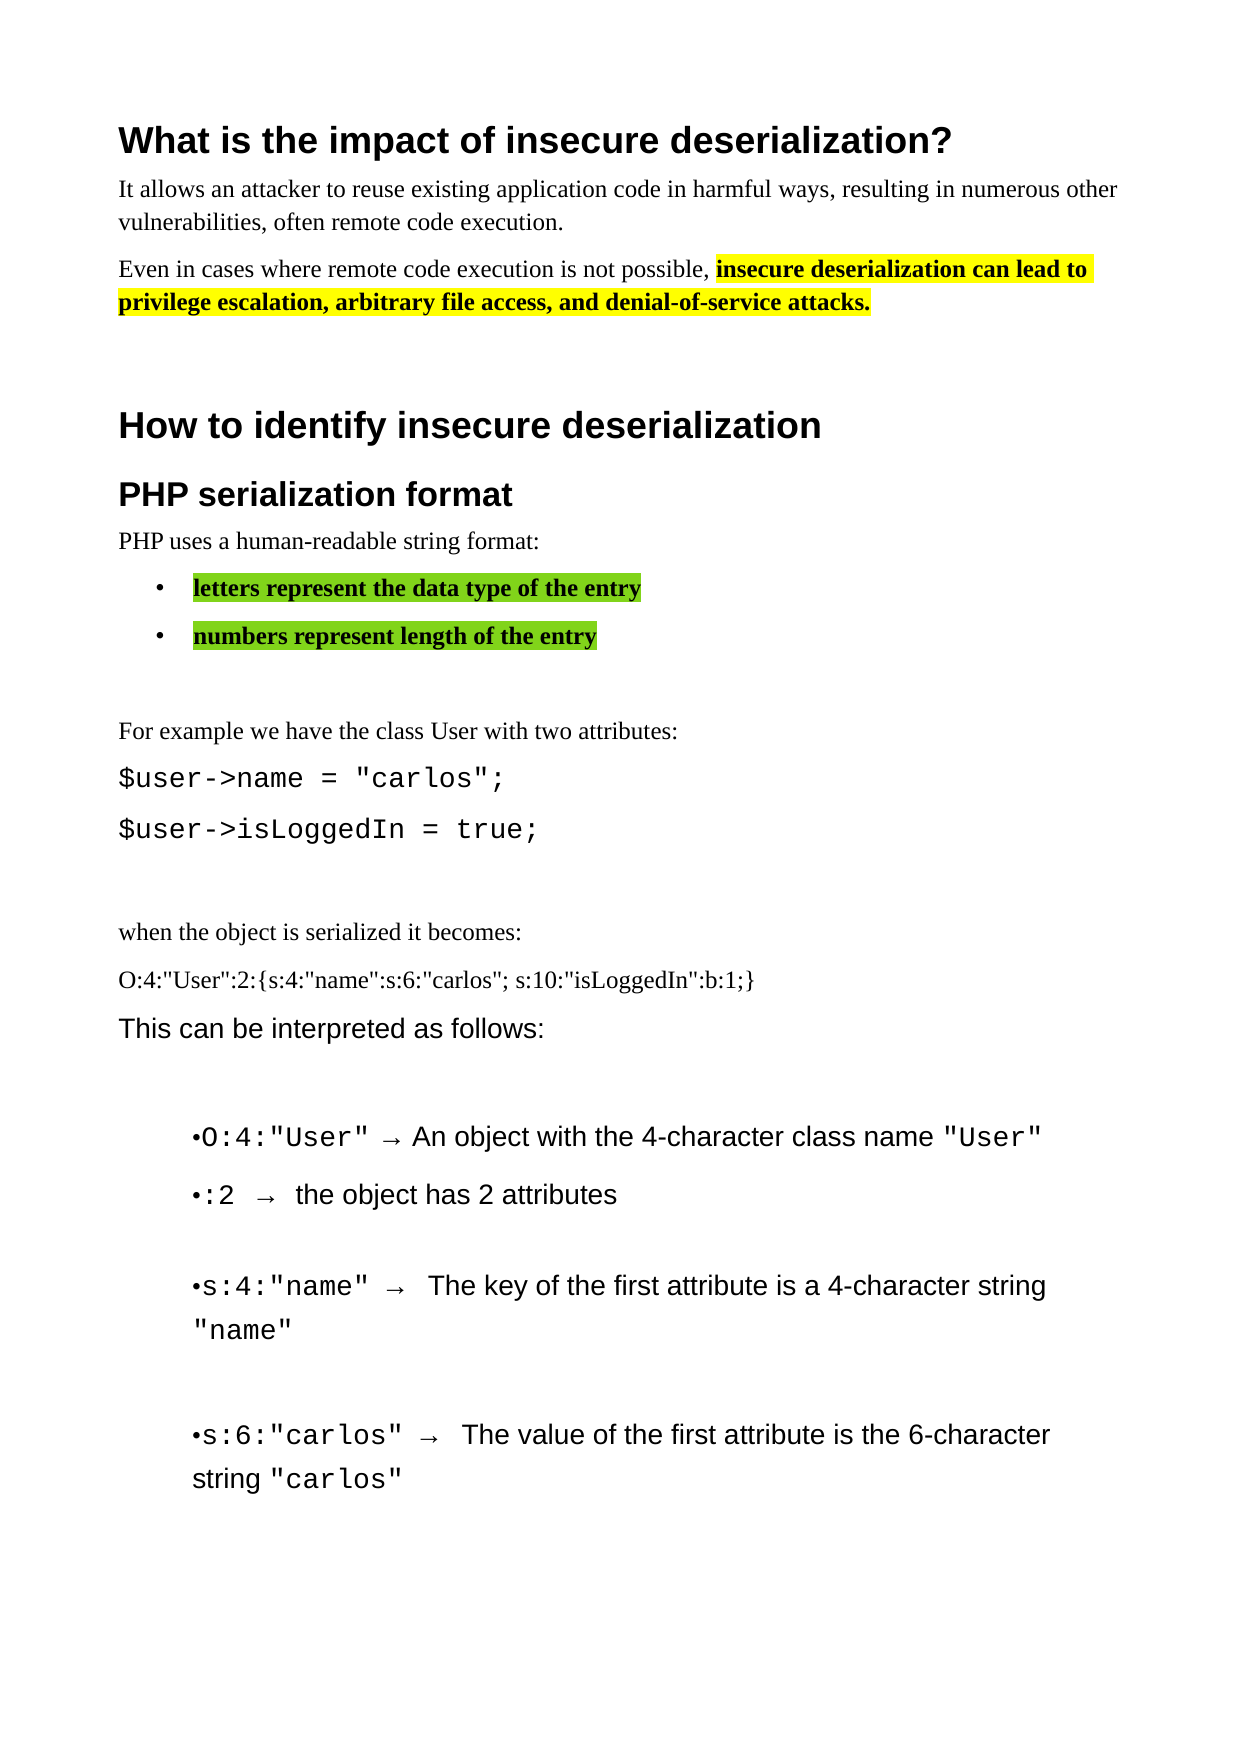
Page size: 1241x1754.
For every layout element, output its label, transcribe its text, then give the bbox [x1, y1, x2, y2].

list s:4:"name" → The key of the first attribute is a 4-character string "name" [118, 1260, 1122, 1347]
subtitle How to identify insecure deserialization [118, 403, 1122, 447]
text $user->name = "carlos"; [118, 764, 1122, 796]
text Even in cases where remote code execution is not possible, insecure deserialization can lead to privilege escalation, arbitrary file access, and denial-of-service attacks. [118, 254, 1122, 316]
list :2 → the object has 2 attributes [118, 1169, 1122, 1213]
list s:6:"carlos" → The value of the first attribute is the 6-character string "carlos" [118, 1409, 1122, 1496]
text This can be interpreted as follows: [118, 1012, 1122, 1045]
text when the object is serialized it becomes: [118, 917, 1122, 946]
subtitle PHP serialization format [118, 474, 1122, 513]
list letters represent the data type of the entry [156, 573, 1122, 602]
list numbers represent length of the entry [156, 621, 1122, 650]
text PHP uses a human-readable string format: [118, 526, 1122, 554]
text For example we have the class User with two attributes: [118, 716, 1122, 745]
text It allows an attacker to reuse existing application code in harmful ways, resulting in numerous other vulnerabilities, often remote code execution. [118, 174, 1122, 236]
text O:4:"User":2:{s:4:"name":s:6:"carlos"; s:10:"isLoggedIn":b:1;} [118, 965, 1122, 993]
text $user->isLoggedIn = true; [118, 815, 1122, 847]
subtitle What is the impact of insecure deserialization? [118, 118, 1122, 161]
list O:4:"User" → An object with the 4-character class name "User" [118, 1111, 1122, 1155]
